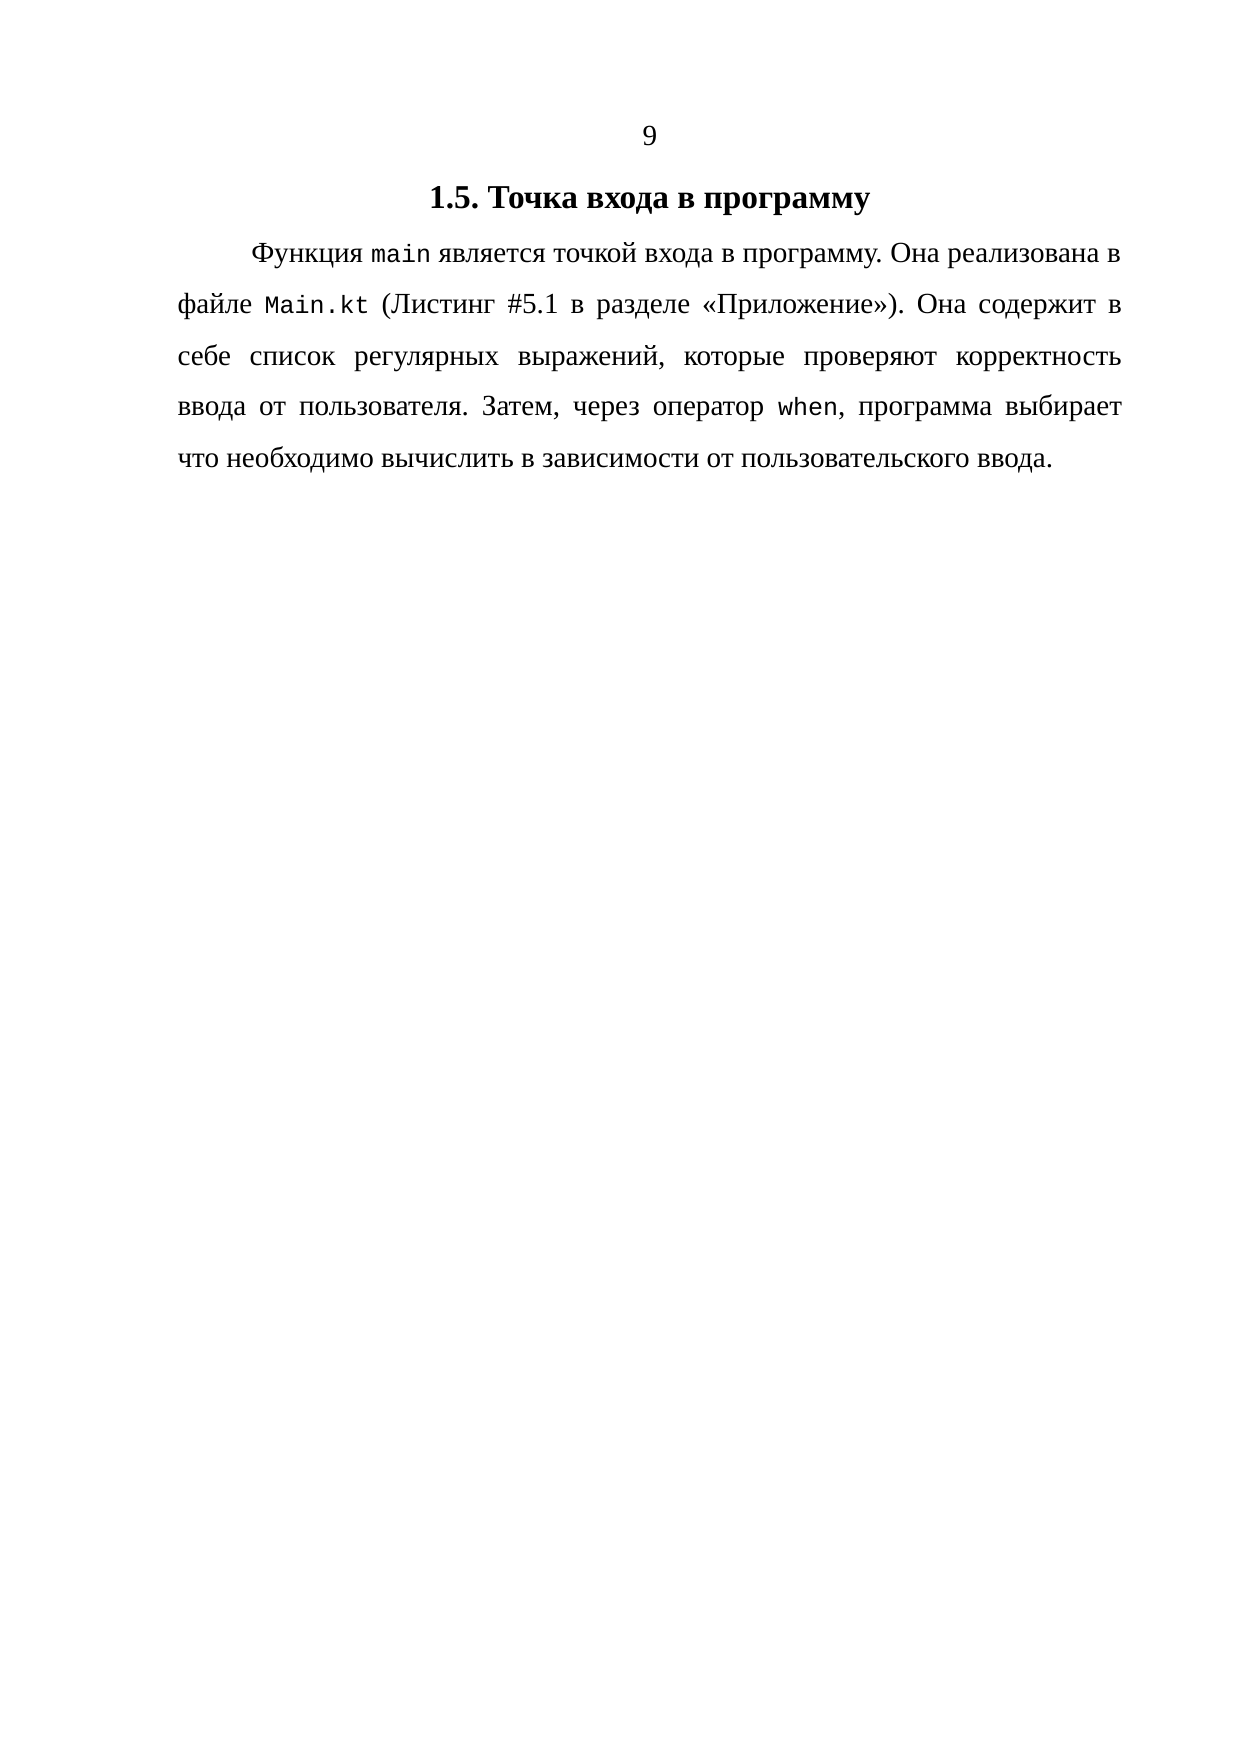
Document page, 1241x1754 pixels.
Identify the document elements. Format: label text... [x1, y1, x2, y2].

text Функция main является точкой входа в программу. Она реализована в файле Main.kt (Листинг #5.1 в разделе «Приложение»). Она содержит в себе список регулярных выражений, которые проверяют корректность ввода от пользователя. Затем, через оператор when, программа выбирает что необходимо вычислить в зависимости от пользовательского ввода. [177, 235, 1122, 473]
subtitle 1.5. Точка входа в программу [177, 177, 1122, 216]
